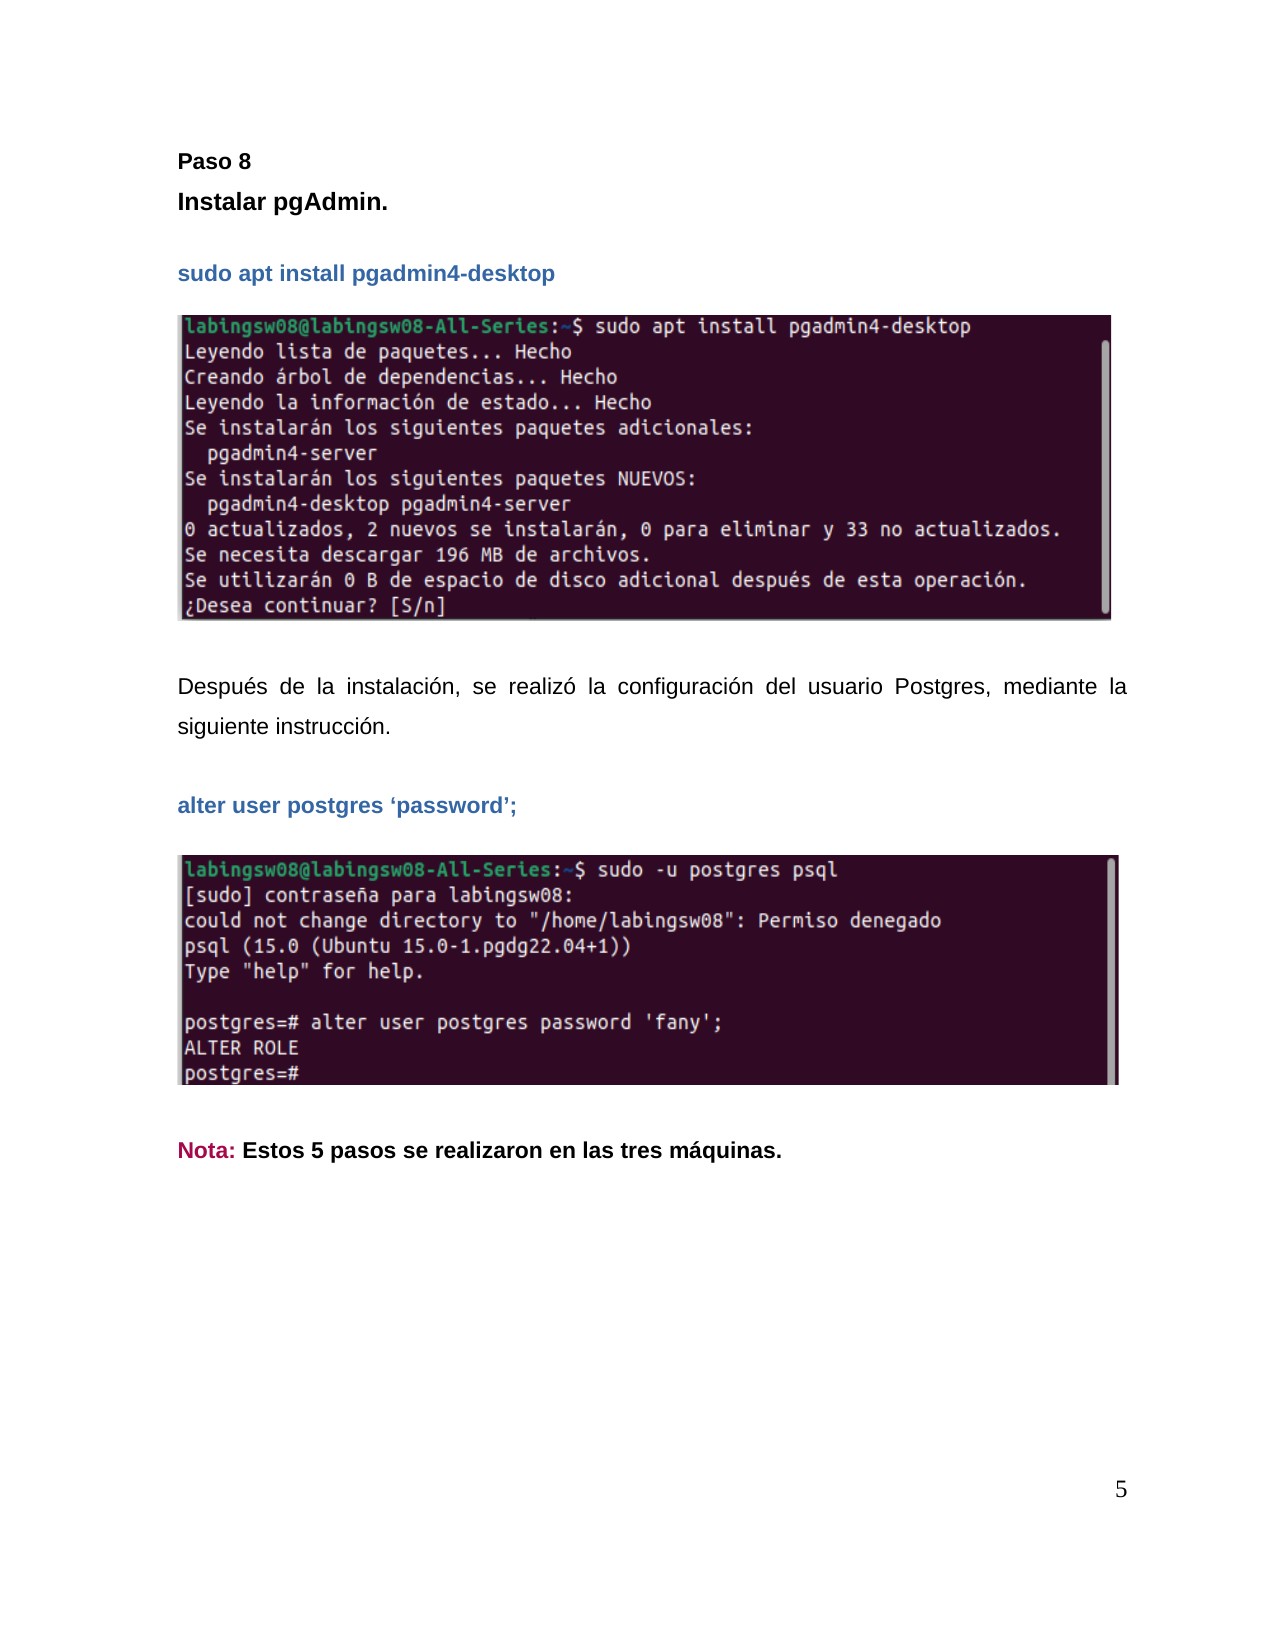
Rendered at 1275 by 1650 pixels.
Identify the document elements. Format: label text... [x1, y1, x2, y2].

text Después de la instalación, se realizó la configuración del usuario Postgres, mediante la siguiente instrucción. [177, 673, 1127, 739]
text alter user postgres ‘password’; [177, 792, 1127, 818]
text Nota: Estos 5 pasos se realizaron en las tres máquinas. [177, 1137, 1127, 1164]
text Paso 8 [177, 148, 1127, 174]
text sudo apt install pgadmin4-desktop [177, 260, 1127, 286]
picture [177, 855, 1119, 1085]
text Instalar pgAdmin. [177, 187, 1127, 216]
picture [177, 315, 1112, 621]
